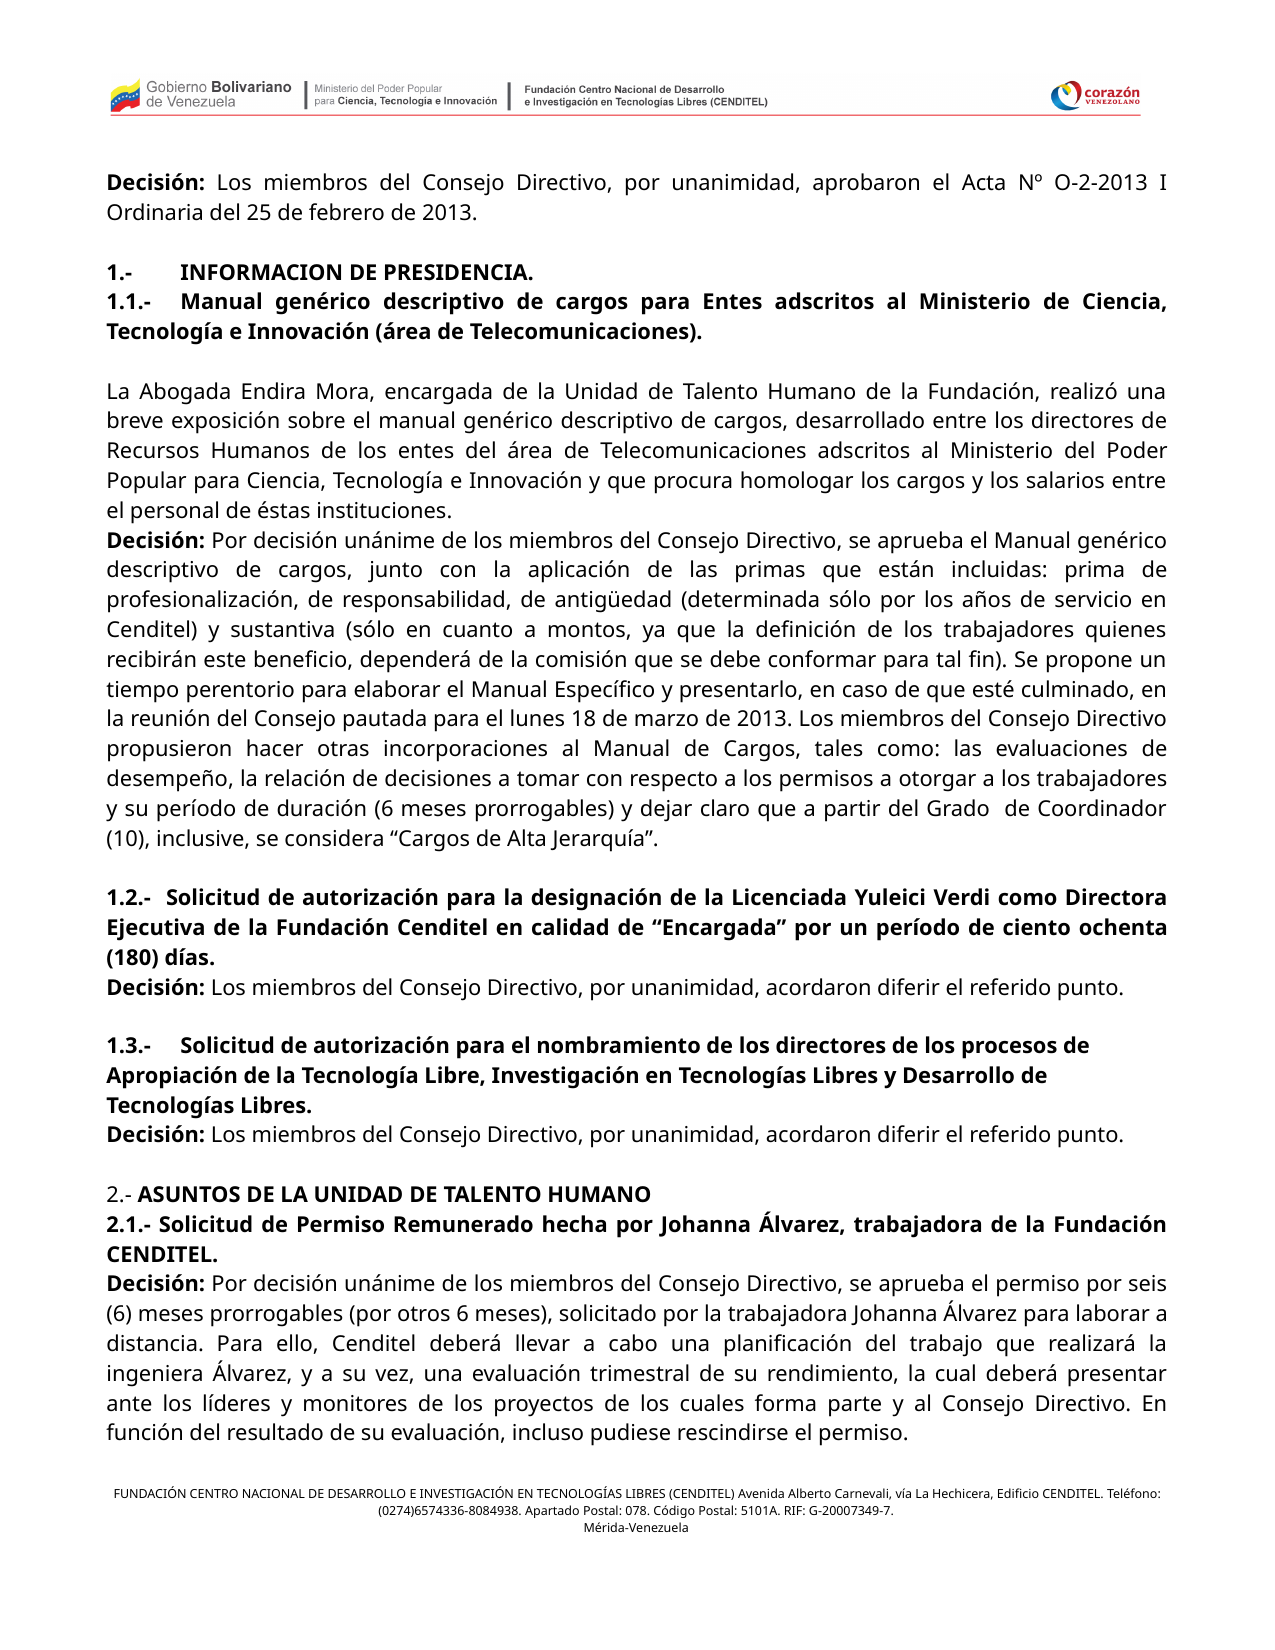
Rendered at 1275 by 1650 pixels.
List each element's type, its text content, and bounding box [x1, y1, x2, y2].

text Decisión: Por decisión unánime de los miembros del Consejo Directivo, se aprueba el permiso por seis (6) meses prorrogables (por otros 6 meses), solicitado por la trabajadora Johanna Álvarez para laborar a distancia. Para ello, Cenditel deberá llevar a cabo una planificación del trabajo que realizará la ingeniera Álvarez, y a su vez, una evaluación trimestral de su rendimiento, la cual deberá presentar ante los líderes y monitores de los proyectos de los cuales forma parte y al Consejo Directivo. En función del resultado de su evaluación, incluso pudiese rescindirse el permiso. [106, 1268, 1169, 1447]
text Decisión: Los miembros del Consejo Directivo, por unanimidad, acordaron diferir el referido punto. [106, 972, 1169, 1001]
text Decisión: Los miembros del Consejo Directivo, por unanimidad, aprobaron el Acta Nº O-2-2013 I Ordinaria del 25 de febrero de 2013. [106, 167, 1169, 227]
picture [110, 73, 1141, 116]
text Decisión: Los miembros del Consejo Directivo, por unanimidad, acordaron diferir el referido punto. [106, 1119, 1169, 1149]
text 1.- INFORMACION DE PRESIDENCIA. [106, 257, 1169, 286]
text 1.3.- Solicitud de autorización para el nombramiento de los directores de los procesos de Apropiación de la Tecnología Libre, Investigación en Tecnologías Libres y Desarrollo de Tecnologías Libres. [106, 1030, 1169, 1119]
text 2.- ASUNTOS DE LA UNIDAD DE TALENTO HUMANO [106, 1149, 1169, 1209]
text 1.2.- Solicitud de autorización para la designación de la Licenciada Yuleici Verdi como Directora Ejecutiva de la Fundación Cenditel en calidad de “Encargada” por un período de ciento ochenta (180) días. [106, 882, 1169, 972]
text Decisión: Por decisión unánime de los miembros del Consejo Directivo, se aprueba el Manual genérico descriptivo de cargos, junto con la aplicación de las primas que están incluidas: prima de profesionalización, de responsabilidad, de antigüedad (determinada sólo por los años de servicio en Cenditel) y sustantiva (sólo en cuanto a montos, ya que la definición de los trabajadores quienes recibirán este beneficio, dependerá de la comisión que se debe conformar para tal fin). Se propone un tiempo perentorio para elaborar el Manual Específico y presentarlo, en caso de que esté culminado, en la reunión del Consejo pautada para el lunes 18 de marzo de 2013. Los miembros del Consejo Directivo propusieron hacer otras incorporaciones al Manual de Cargos, tales como: las evaluaciones de desempeño, la relación de decisiones a tomar con respecto a los permisos a otorgar a los trabajadores y su período de duración (6 meses prorrogables) y dejar claro que a partir del Grado de Coordinador (10), inclusive, se considera “Cargos de Alta Jerarquía”. [106, 525, 1169, 852]
text 1.1.- Manual genérico descriptivo de cargos para Entes adscritos al Ministerio de Ciencia, Tecnología e Innovación (área de Telecomunicaciones). [106, 286, 1169, 346]
text La Abogada Endira Mora, encargada de la Unidad de Talento Humano de la Fundación, realizó una breve exposición sobre el manual genérico descriptivo de cargos, desarrollado entre los directores de Recursos Humanos de los entes del área de Telecomunicaciones adscritos al Ministerio del Poder Popular para Ciencia, Tecnología e Innovación y que procura homologar los cargos y los salarios entre el personal de éstas instituciones. [106, 376, 1169, 525]
text 2.1.- Solicitud de Permiso Remunerado hecha por Johanna Álvarez, trabajadora de la Fundación CENDITEL. [106, 1209, 1169, 1268]
